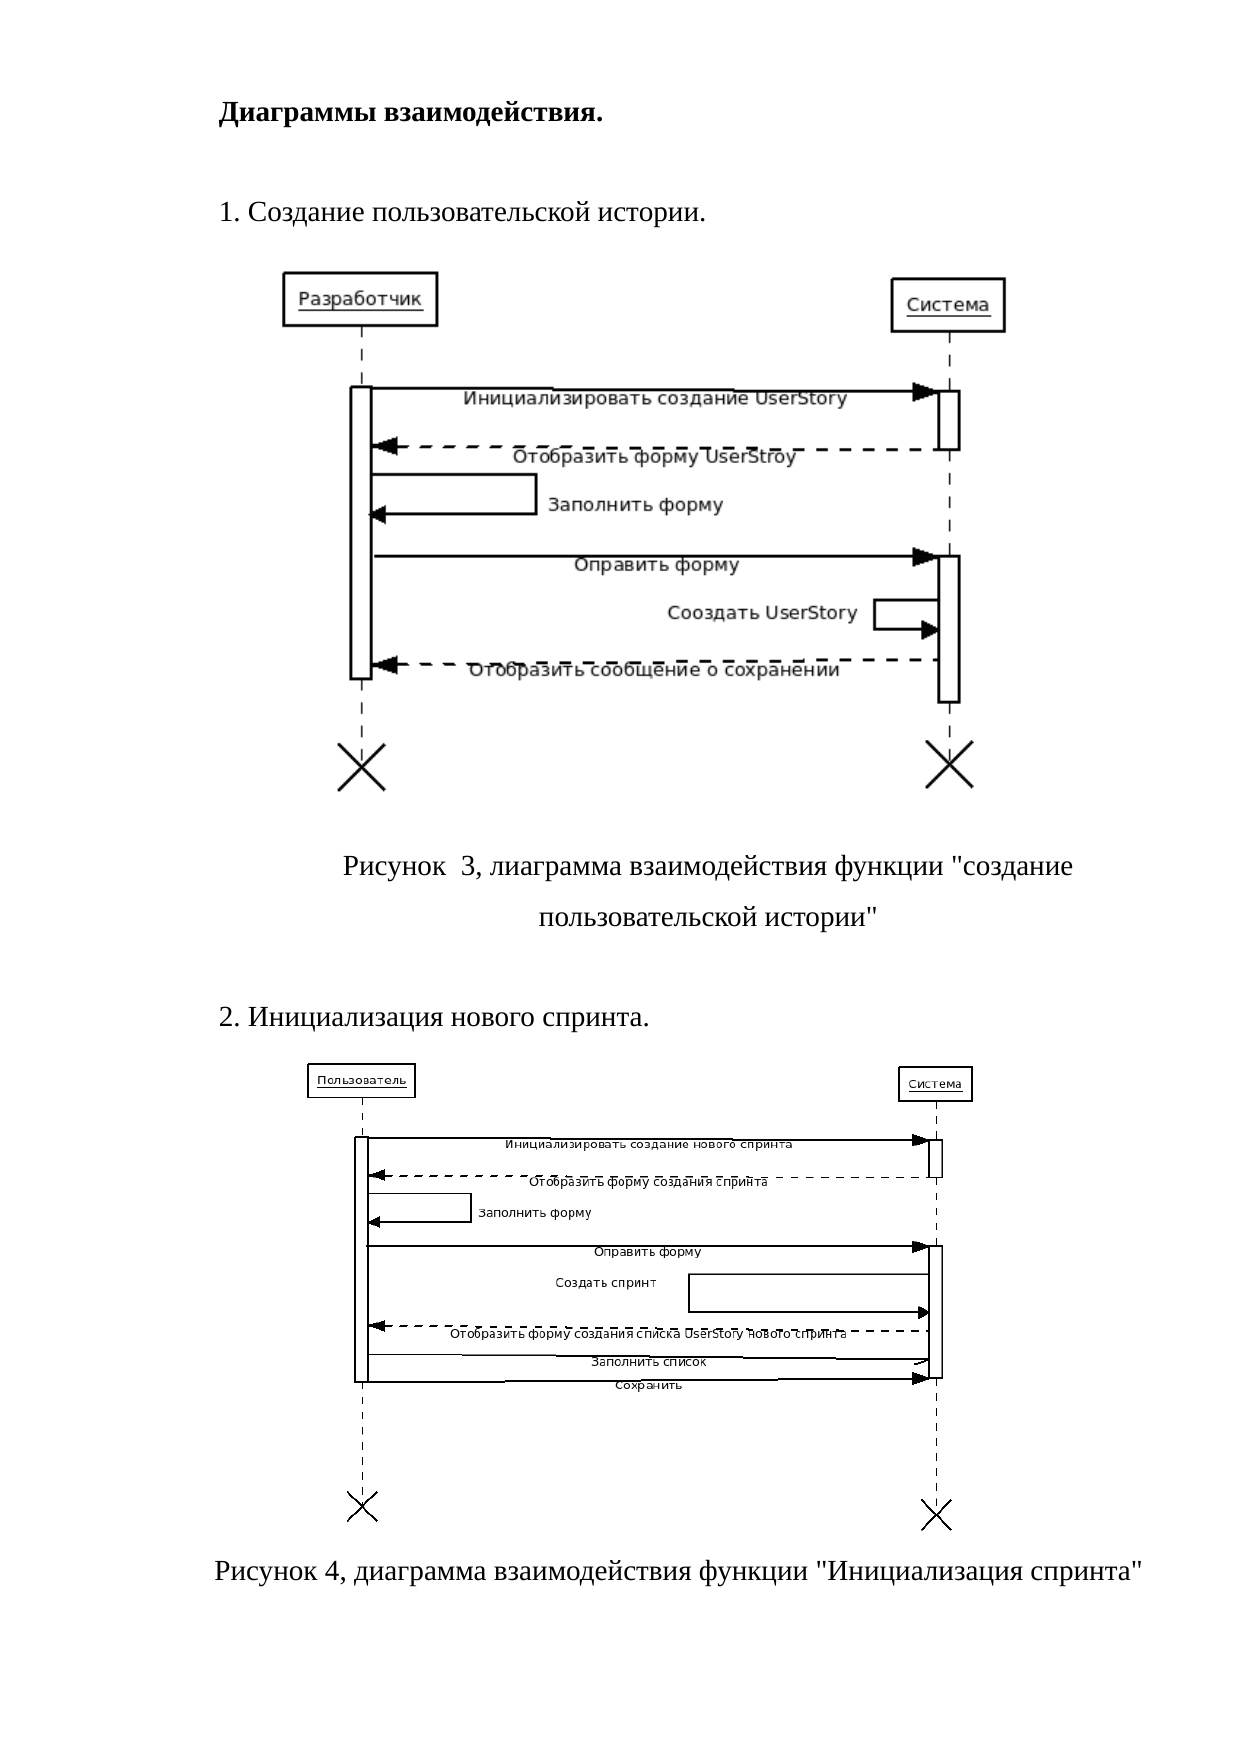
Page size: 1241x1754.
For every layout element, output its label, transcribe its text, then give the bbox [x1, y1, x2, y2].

text Диаграммы взаимодействия. [153, 94, 1156, 127]
text Рисунок 3, лиаграмма взаимодействия функции "создание пользовательской истории" [260, 848, 1156, 932]
text 1. Создание пользовательской истории. [153, 194, 1156, 228]
text Рисунок 4, диаграмма взаимодействия функции "Инициализация спринта" [201, 1553, 1156, 1586]
picture [301, 1049, 974, 1531]
text 2. Инициализация нового спринта. [153, 999, 1156, 1033]
picture [266, 244, 1009, 793]
